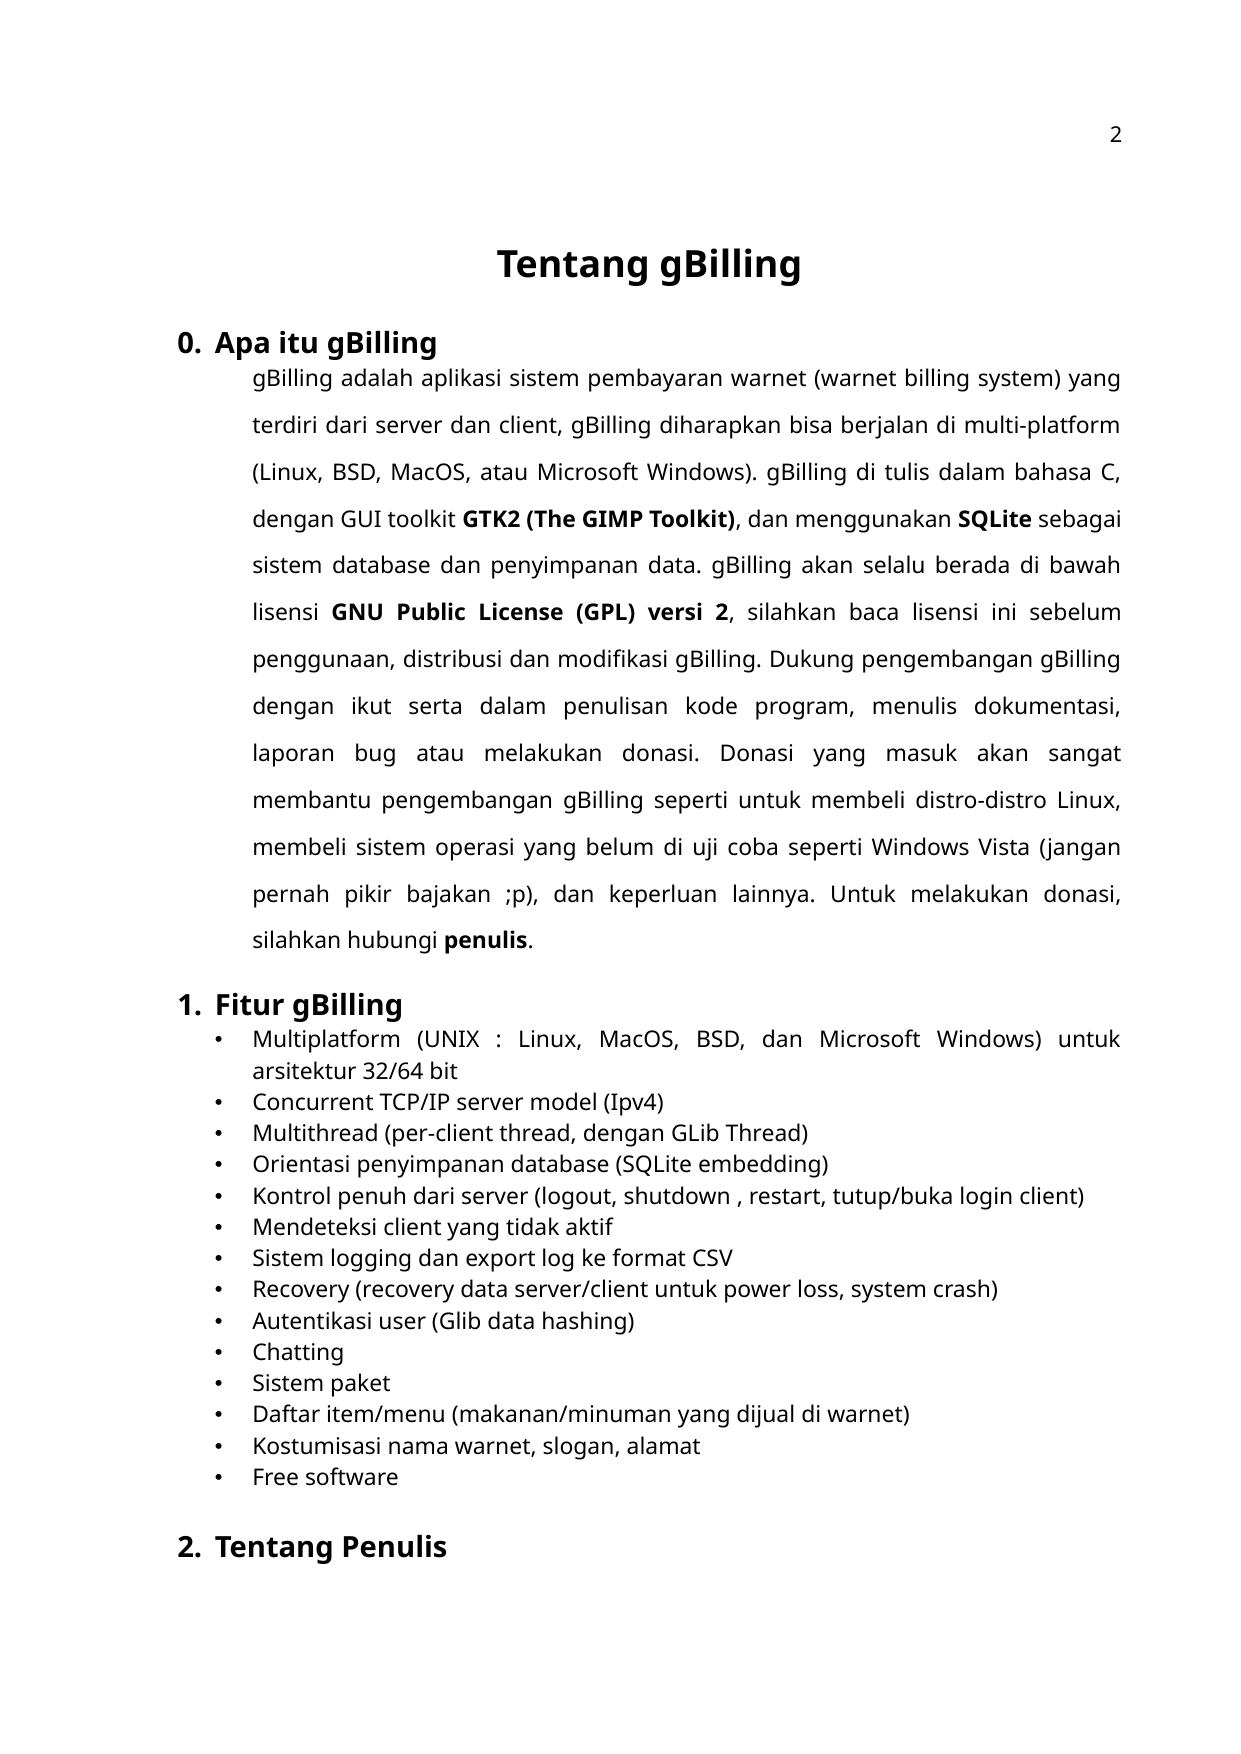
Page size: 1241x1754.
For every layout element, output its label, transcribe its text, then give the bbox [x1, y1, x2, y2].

list Sistem logging dan export log ke format CSV [214, 1242, 1122, 1273]
list Fitur gBilling [177, 984, 1122, 1023]
list Tentang Penulis [177, 1526, 1122, 1566]
list Free software [214, 1461, 1122, 1492]
list Apa itu gBilling [177, 322, 1122, 362]
list Sistem paket [214, 1367, 1122, 1398]
list Kostumisasi nama warnet, slogan, alamat [214, 1430, 1122, 1461]
list Kontrol penuh dari server (logout, shutdown , restart, tutup/buka login client) [214, 1180, 1122, 1211]
list Orientasi penyimpanan database (SQLite embedding) [214, 1148, 1122, 1180]
list Concurrent TCP/IP server model (Ipv4) [214, 1086, 1122, 1117]
list Mendeteksi client yang tidak aktif [214, 1211, 1122, 1242]
text Tentang gBilling [177, 237, 1122, 288]
list Multithread (per-client thread, dengan GLib Thread) [214, 1117, 1122, 1148]
list Multiplatform (UNIX : Linux, MacOS, BSD, dan Microsoft Windows) untuk arsitektur 32/64 bit [214, 1023, 1122, 1086]
list Daftar item/menu (makanan/minuman yang dijual di warnet) [214, 1398, 1122, 1430]
list Recovery (recovery data server/client untuk power loss, system crash) [214, 1273, 1122, 1305]
list Chatting [214, 1336, 1122, 1367]
list Autentikasi user (Glib data hashing) [214, 1305, 1122, 1336]
list gBilling adalah aplikasi sistem pembayaran warnet (warnet billing system) yang terdiri dari server dan client, gBilling diharapkan bisa berjalan di multi-platform (Linux, BSD, MacOS, atau Microsoft Windows). gBilling di tulis dalam bahasa C, dengan GUI toolkit GTK2 (The GIMP Toolkit), dan menggunakan SQLite sebagai sistem database dan penyimpanan data. gBilling akan selalu berada di bawah lisensi GNU Public License (GPL) versi 2, silahkan baca lisensi ini sebelum penggunaan, distribusi dan modifikasi gBilling. Dukung pengembangan gBilling dengan ikut serta dalam penulisan kode program, menulis dokumentasi, laporan bug atau melakukan donasi. Donasi yang masuk akan sangat membantu pengembangan gBilling seperti untuk membeli distro-distro Linux, membeli sistem operasi yang belum di uji coba seperti Windows Vista (jangan pernah pikir bajakan ;p), dan keperluan lainnya. Untuk melakukan donasi, silahkan hubungi penulis. [214, 362, 1122, 956]
